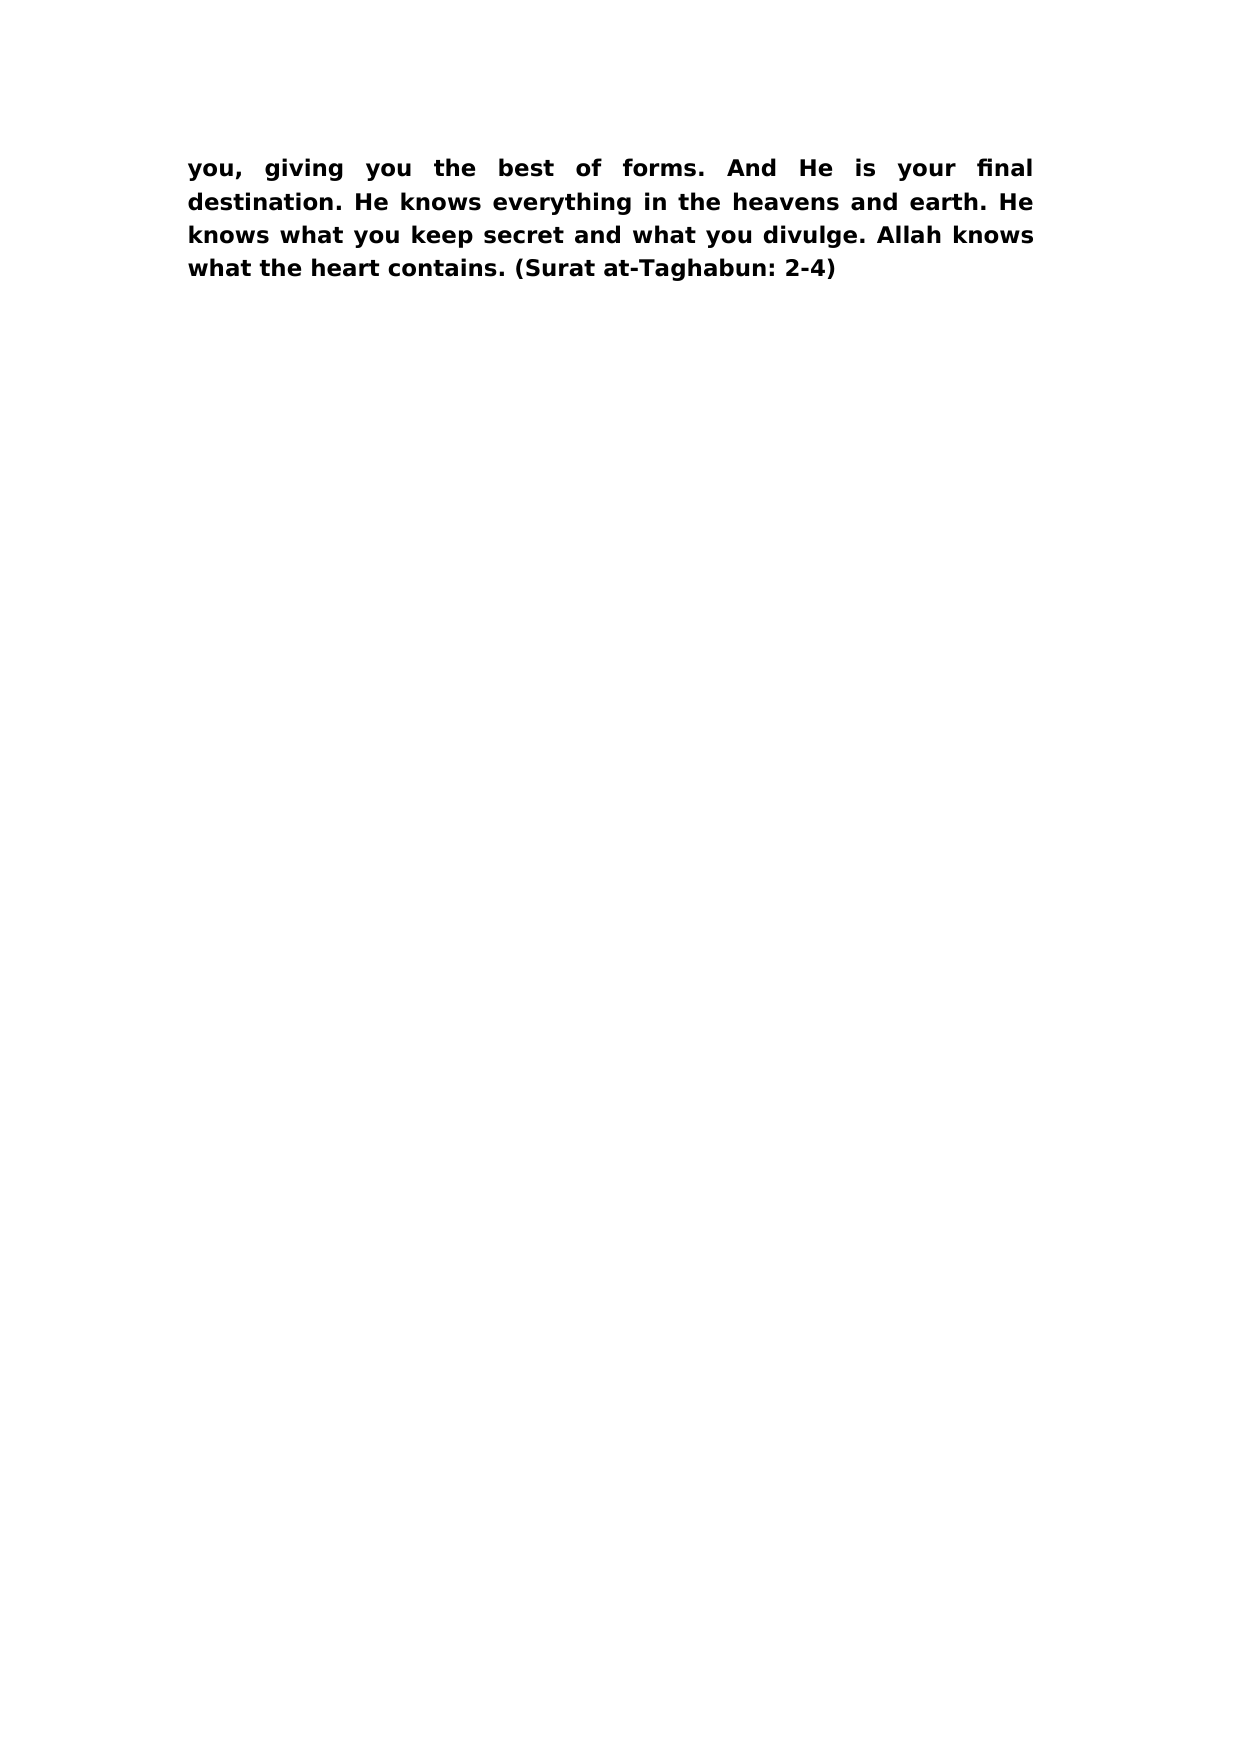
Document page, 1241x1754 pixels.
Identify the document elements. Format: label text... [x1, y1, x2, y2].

text you, giving you the best of forms. And He is your final destination. He knows everything in the heavens and earth. He knows what you keep secret and what you divulge. Allah knows what the heart contains. (Surat at-Taghabun: 2-4) [187, 150, 1035, 283]
